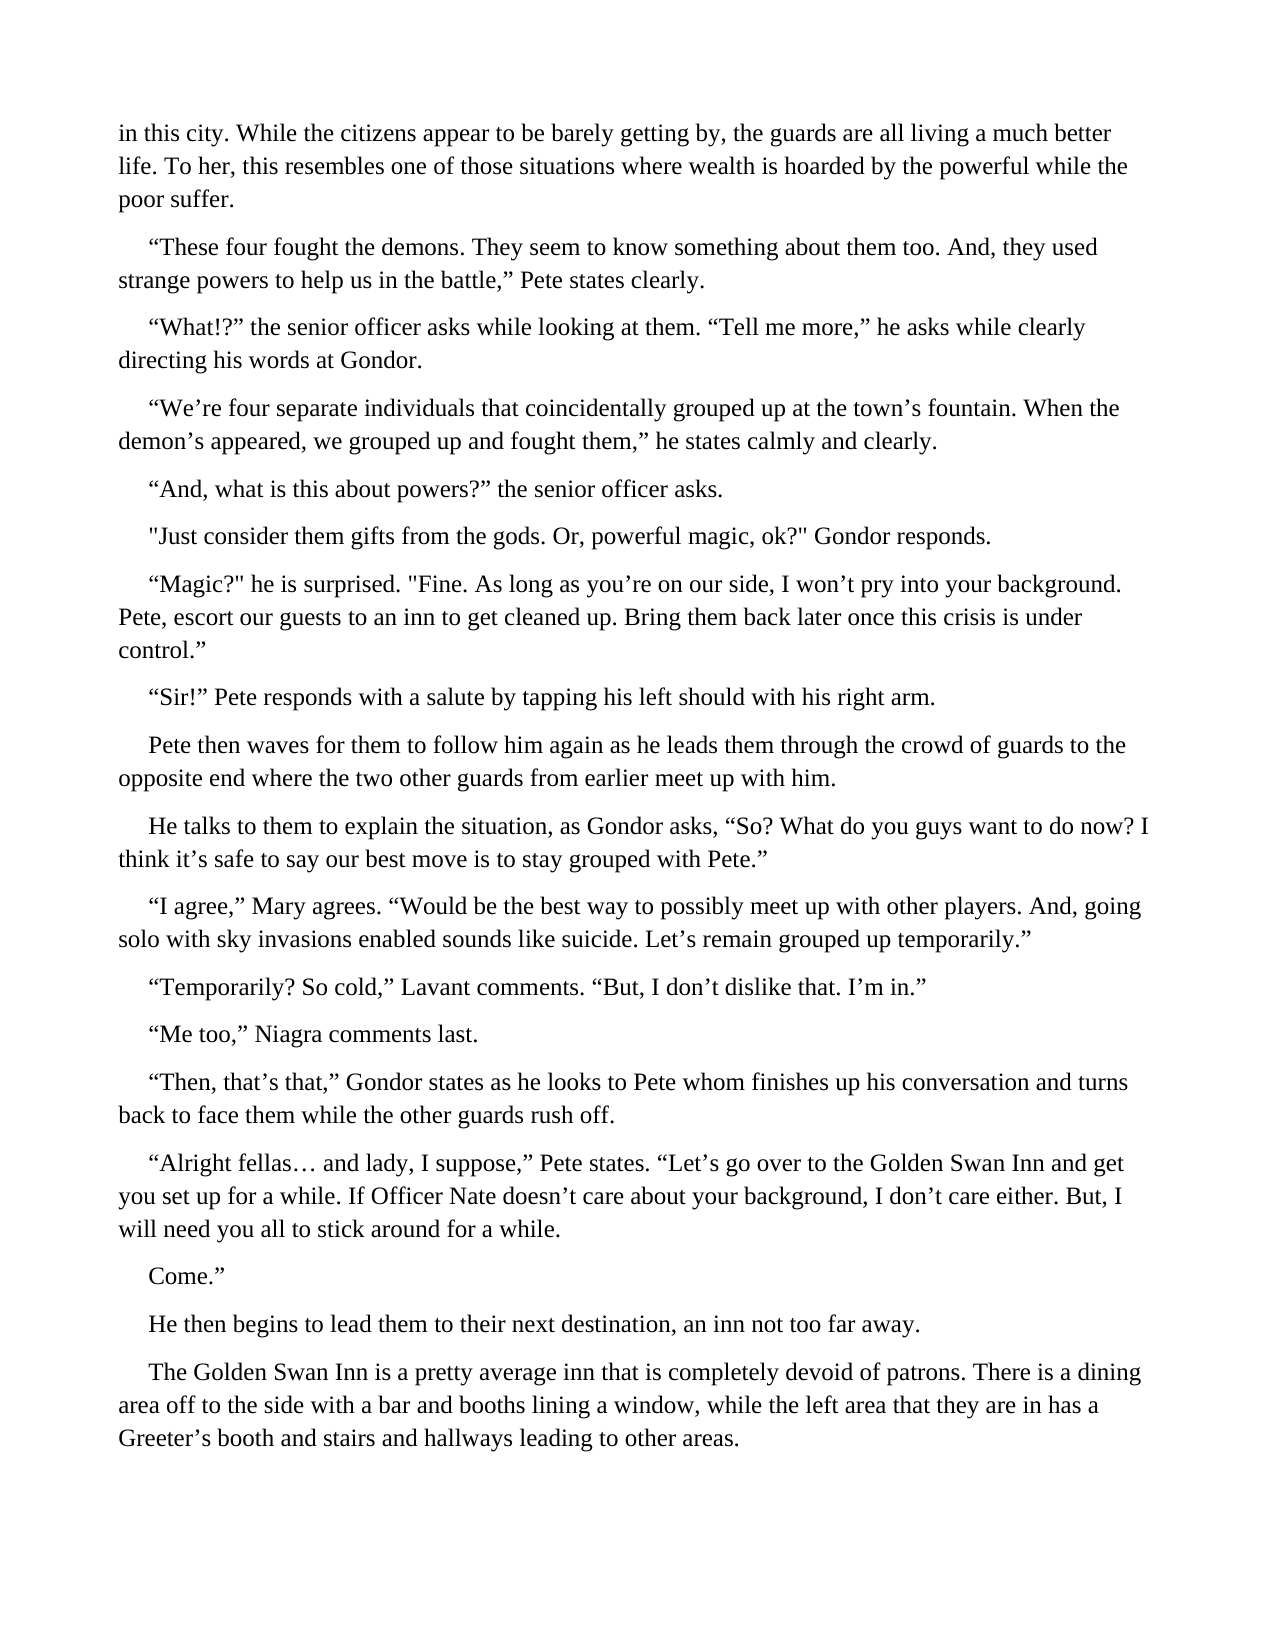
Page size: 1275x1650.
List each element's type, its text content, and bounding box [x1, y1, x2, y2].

text The Golden Swan Inn is a pretty average inn that is completely devoid of patrons. There is a dining area off to the side with a bar and booths lining a window, while the left area that they are in has a Greeter’s booth and stairs and hallways leading to other areas. [118, 1357, 1157, 1451]
text “Temporarily? So cold,” Lavant comments. “But, I don’t dislike that. I’m in.” [118, 972, 1157, 1001]
text He talks to them to explain the situation, as Gondor asks, “So? What do you guys want to do now? I think it’s safe to say our best move is to stay grouped with Pete.” [118, 811, 1157, 872]
text “We’re four separate individuals that coincidentally grouped up at the town’s fountain. When the demon’s appeared, we grouped up and fought them,” he states calmly and clearly. [118, 393, 1157, 455]
text “Then, that’s that,” Gondor states as he looks to Pete whom finishes up his conversation and turns back to face them while the other guards rush off. [118, 1067, 1157, 1129]
text in this city. While the citizens appear to be barely getting by, the guards are all living a much better life. To her, this resembles one of those situations where wealth is hoarded by the powerful while the poor suffer. [118, 118, 1157, 213]
text “I agree,” Mary agrees. “Would be the best way to possibly meet up with other players. And, going solo with sky invasions enabled sounds like suicide. Let’s remain grouped up temporarily.” [118, 891, 1157, 953]
text He then begins to lead them to their next destination, an inn not too far away. [118, 1309, 1157, 1338]
text Come.” [118, 1261, 1157, 1290]
text Pete then waves for them to follow him again as he leads them through the crowd of guards to the opposite end where the two other guards from earlier meet up with him. [118, 730, 1157, 792]
text “What!?” the senior officer asks while looking at them. “Tell me more,” he asks while clearly directing his words at Gondor. [118, 312, 1157, 374]
text “Me too,” Niagra comments last. [118, 1019, 1157, 1048]
text “These four fought the demons. They seem to know something about them too. And, they used strange powers to help us in the battle,” Pete states clearly. [118, 232, 1157, 293]
text “Magic?" he is surprised. "Fine. As long as you’re on our side, I won’t pry into your background. Pete, escort our guests to an inn to get cleaned up. Bring them back later once this crisis is under control.” [118, 569, 1157, 664]
text “Sir!” Pete responds with a salute by tapping his left should with his right arm. [118, 682, 1157, 711]
text “Alright fellas… and lady, I suppose,” Pete states. “Let’s go over to the Golden Swan Inn and get you set up for a while. If Officer Nate doesn’t care about your background, I don’t care either. But, I will need you all to stick around for a while. [118, 1148, 1157, 1243]
text "Just consider them gifts from the gods. Or, powerful magic, ok?" Gondor responds. [118, 521, 1157, 550]
text “And, what is this about powers?” the senior officer asks. [118, 474, 1157, 502]
